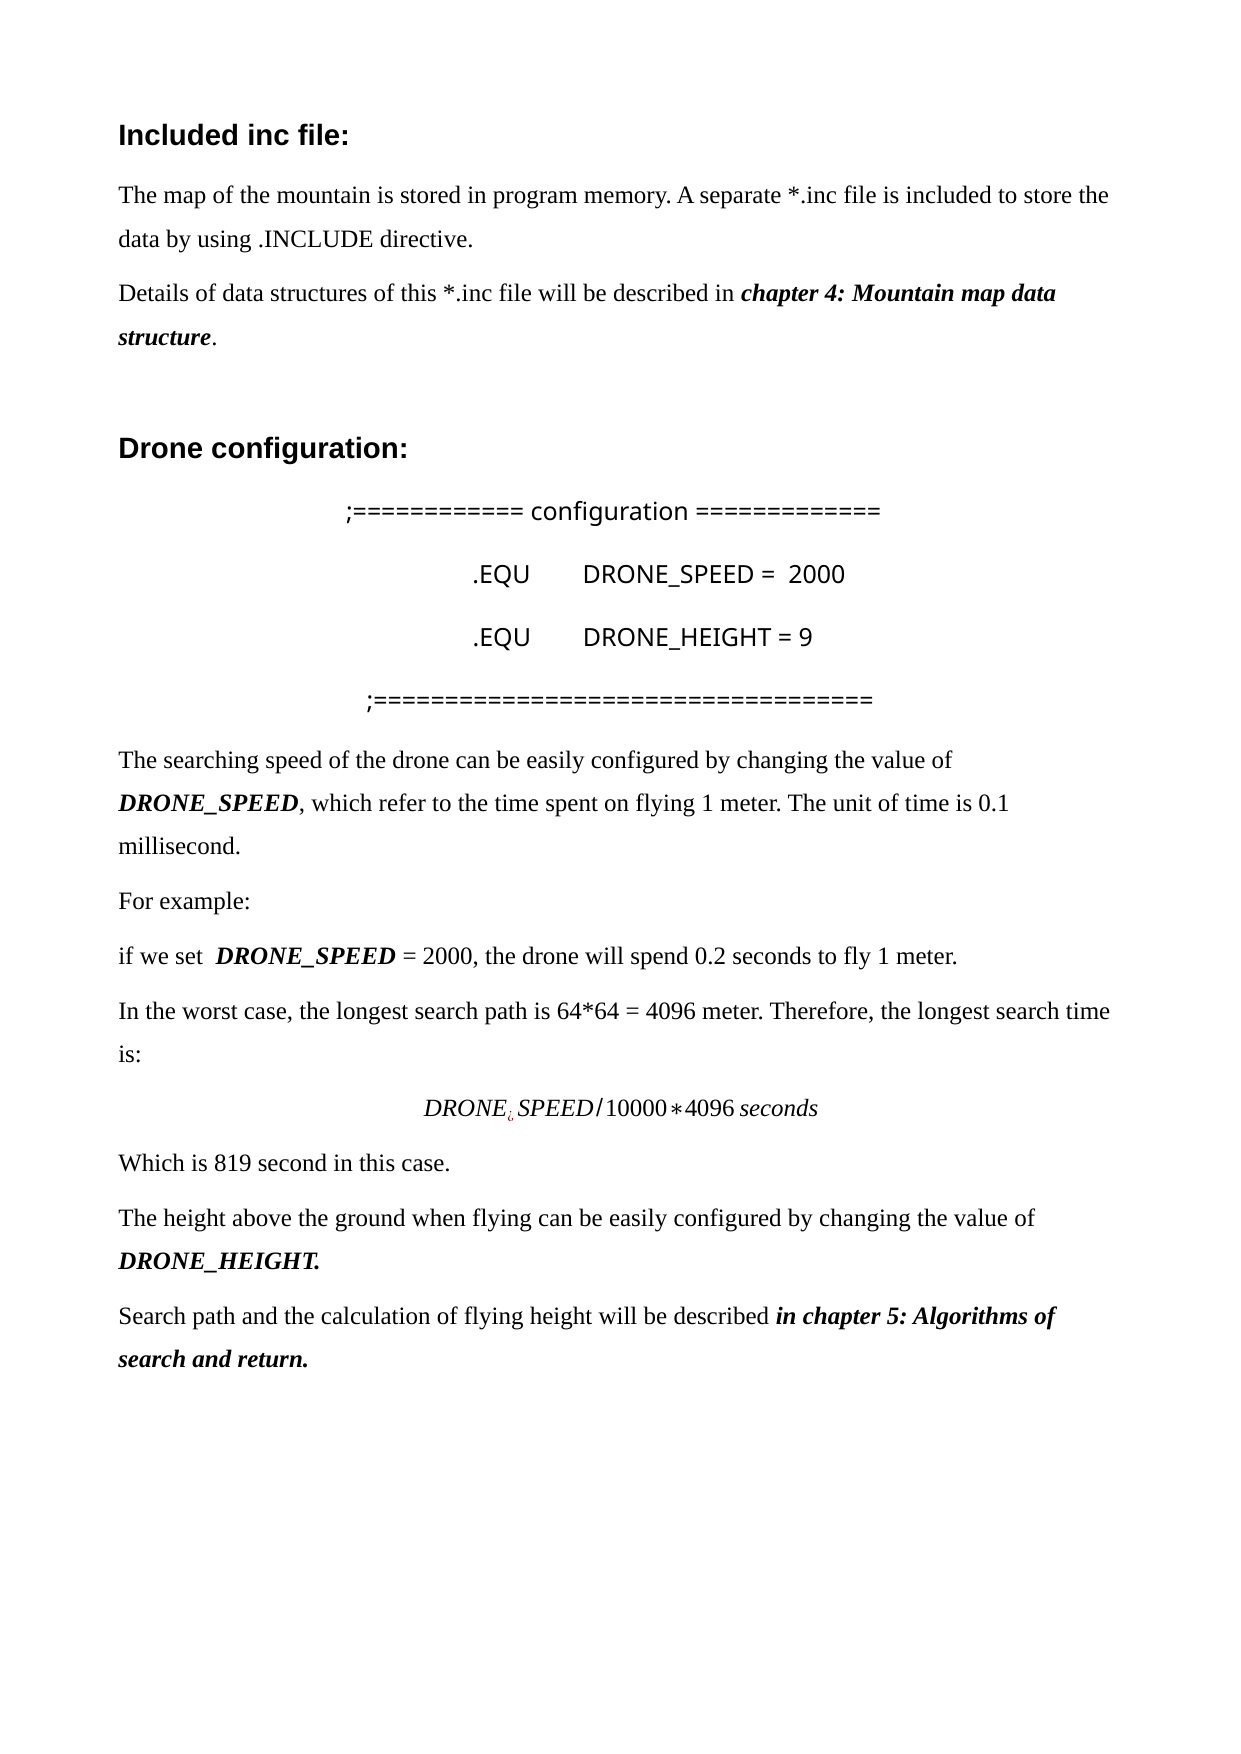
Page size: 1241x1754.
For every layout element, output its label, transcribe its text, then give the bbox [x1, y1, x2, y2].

subtitle Drone configuration: [118, 431, 1122, 465]
subtitle Details of data structures of this *.inc file will be described in chapter 4: Mountain map data structure. [118, 278, 1122, 350]
subtitle .EQU DRONE_SPEED = 2000 [118, 557, 1122, 591]
text if we set DRONE_SPEED = 2000, the drone will spend 0.2 seconds to fly 1 meter. [118, 941, 1122, 970]
subtitle .EQU DRONE_HEIGHT = 9 [118, 619, 1122, 653]
subtitle Included inc file: [118, 118, 1122, 152]
text Search path and the calculation of flying height will be described in chapter 5: Algorithms of search and return. [118, 1301, 1122, 1373]
subtitle The height above the ground when flying can be easily configured by changing the value of DRONE_HEIGHT. [118, 1203, 1122, 1275]
subtitle In the worst case, the longest search path is 64*64 = 4096 meter. Therefore, the longest search time is: [118, 996, 1122, 1068]
text The searching speed of the drone can be easily configured by changing the value of DRONE_SPEED, which refer to the time spent on flying 1 meter. The unit of time is 0.1 millisecond. [118, 745, 1122, 860]
subtitle ;============ configuration ============= [118, 494, 1122, 528]
text For example: [118, 886, 1122, 915]
subtitle Which is 819 second in this case. [118, 1148, 1122, 1177]
subtitle The map of the mountain is stored in program memory. A separate *.inc file is included to store the data by using .INCLUDE directive. [118, 181, 1122, 252]
subtitle ;=================================== [118, 682, 1122, 716]
